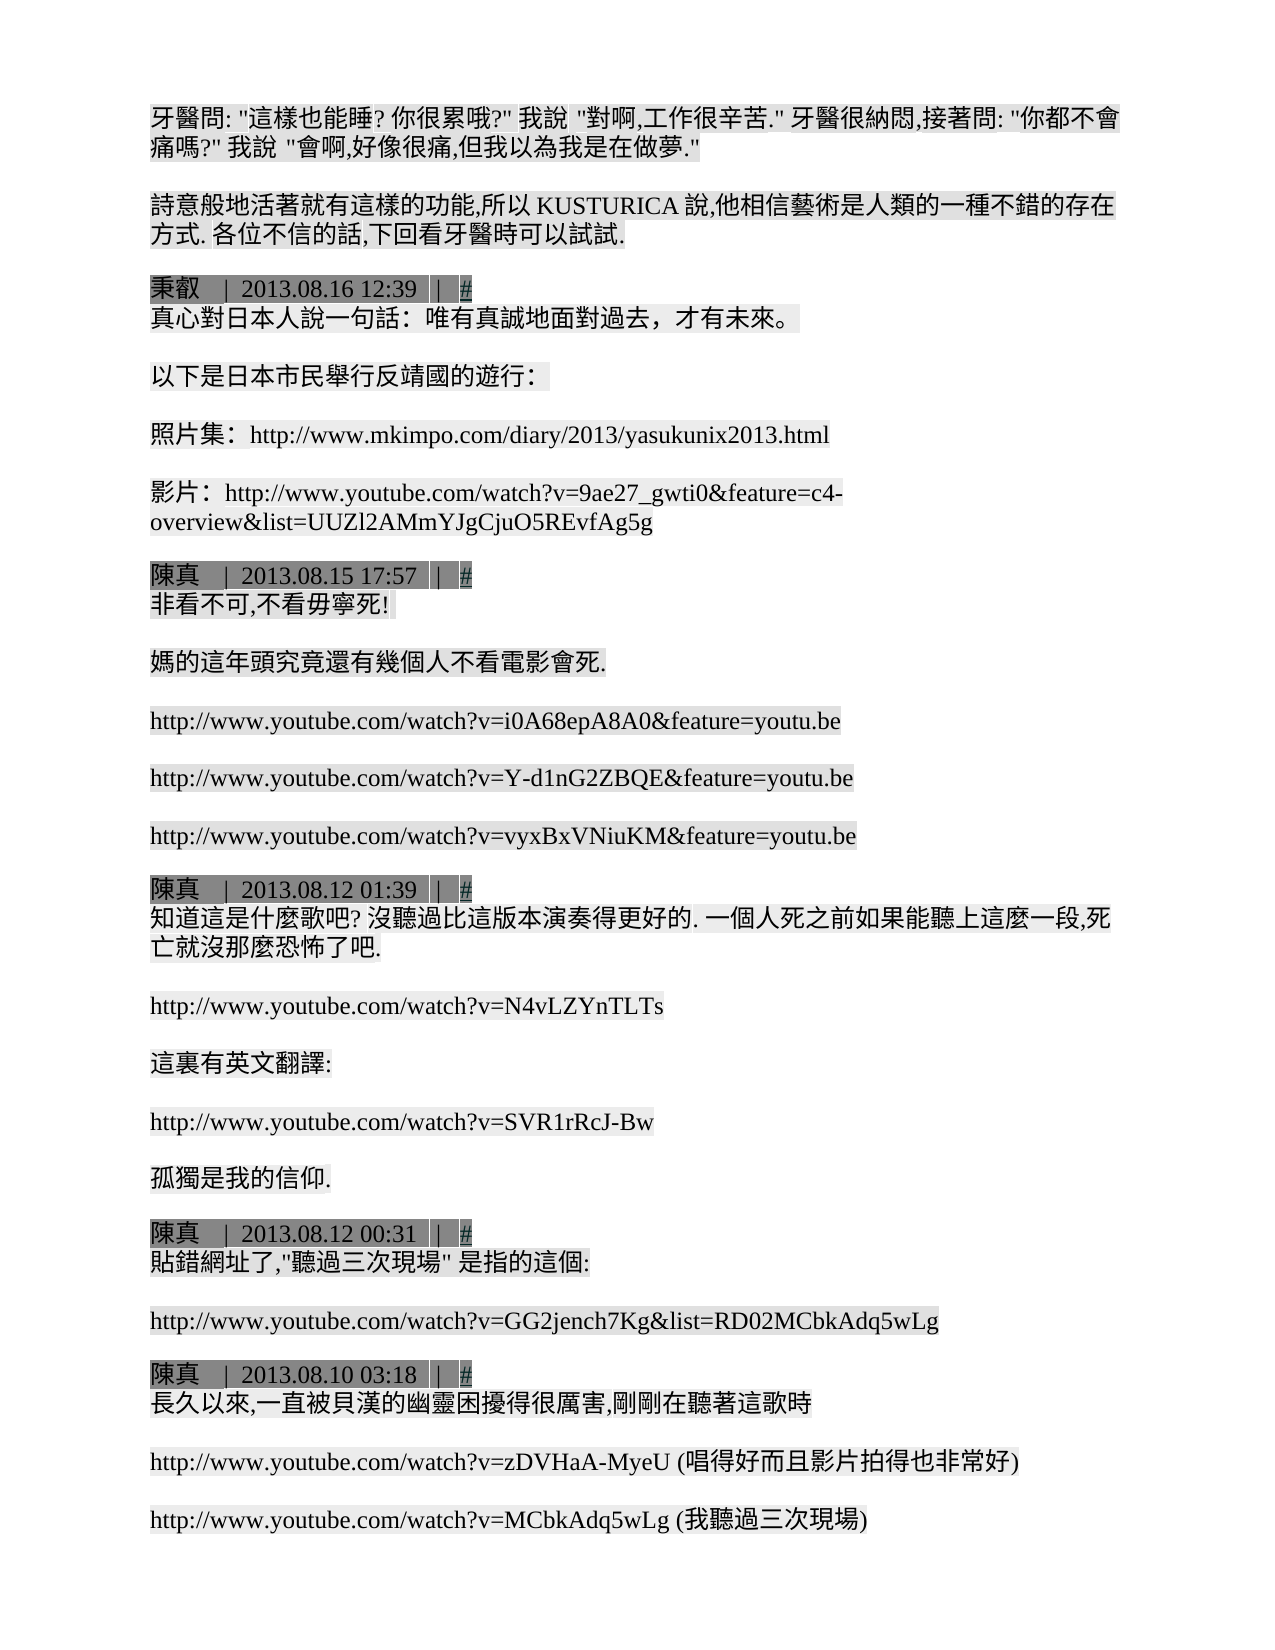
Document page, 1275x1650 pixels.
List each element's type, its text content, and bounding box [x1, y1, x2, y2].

text 真心對日本人說一句話：唯有真誠地面對過去，才有未來。 以下是日本市民舉行反靖國的遊行： 照片集：http://www.mkimpo.com/diary/2013/yasukunix2013.html 影片：http://www.youtube.com/watch?v=9ae27_gwti0&feature=c4-overview&list=UUZl2AMmYJgCjuO5REvfAg5g [150, 304, 1125, 536]
text 貼錯網址了,"聽過三次現場" 是指的這個: http://www.youtube.com/watch?v=GG2jench7Kg&list=RD02MCbkAdq5wLg [150, 1248, 1125, 1335]
text 陳真 | 2013.08.10 03:18 | # [150, 1360, 1125, 1389]
text 知道這是什麼歌吧? 沒聽過比這版本演奏得更好的. 一個人死之前如果能聽上這麼一段,死亡就沒那麼恐怖了吧. http://www.youtube.com/watch?v=N4vLZYnTLTs 這裏有英文翻譯: http://www.youtube.com/watch?v=SVR1rRcJ-Bw 孤獨是我的信仰. [150, 904, 1125, 1194]
text 秉叡 | 2013.08.16 12:39 | # [150, 274, 1125, 304]
text 陳真 | 2013.08.12 00:31 | # [150, 1219, 1125, 1248]
text 陳真 | 2013.08.12 01:39 | # [150, 875, 1125, 904]
text 非看不可,不看毋寧死! 媽的這年頭究竟還有幾個人不看電影會死. http://www.youtube.com/watch?v=i0A68epA8A0&feature=youtu.be http://www.youtube.com/watch?v=Y-d1nG2ZBQE&feature=youtu.be http://www.youtube.com/watch?v=vyxBxVNiuKM&feature=youtu.be [150, 590, 1125, 850]
text http://www.youtube.com/watch?v=i0A68epA8A0 台灣放映國外電影有個重大問題就是翻譯往往令人難以恭維. 我聽不懂kusturic的原文,但我看得懂英文,更懂得這個人,我明白他在講什麼. 英文應翻作 "藝術是人類一種理想的存在方式",而不是 "藝術證明我們的存在",存在哪需要證明? "爸爸出差時"有個小男孩,每當生活有著一些痛苦,那晚他就會夢遊. "亞歷桑那夢遊" 更誇張,魚和人分不清了,游來游去跟我一樣,最後卻游到魚缸裏任人把玩. 可當生活的一切依靠全毀,連愛人都香消玉隕,反倒游向了大海. 這是真的嗎? 當然不是,不過倒也不是假的,它既不真也不假,它只是一個夢. 存在主義者,例如否認自己是存在主義者的 MARTIN HEIDEGGER,例如 KIERKEGAARD,翻開其著作,似乎總脫離不了一個詩字. 俗人講起他們,難以言喻,只好一語道破,有的書名乾脆就叫做 LIVING POETICALLY--詩意般地活著. 別緊張,並不是教你要寫詩. 詩意跟你做什麼沒有任何關聯. 有一回,去參加拯救人類心靈的盛大會議回來,途經荒郊一片農田,夕陽無限,我馬上忘記回家的路,改道轉往夕陽的方向走,正當要接近一片美景時,突然看到一些果農忙於耕作,我頓時感到自慚形穢而不敢靠近. 這些人腳踏泥濘,也許不識幾個大字,但他們就是詩人也說不定;當然也有可能是一些混蛋誰知道? 一個人究竟活在夢裏或夢外,只有他自己知道,還有上帝也知道,他的阿那達應該也都知道.不過,很多人明明清醒得像個小黃瓜,卻喜歡講夢啊夢的故作夢幻狀;有些人剛好相反,努力腳踏實地,但卻凌空飛起. KUSTURICA說,生命如許痛苦,我們只好給自己打造一個精神王國,一個不受地心引力管轄的地方,所以他乾脆讓電影裏的角色個個飛起來. 自己飛不起來的就用繩子吊起來,通常越可悲的飛得越高. 達文西說,如果你曾飛過,你會連平常走路都仰望著天空. 荷索說,他必須往外太空尋找出路. 維根斯坦說,我寫的這 一切,無非也只是想叫你 "把地球整個丟一邊",不用鳥它了,因為凡屬地面上的東西都沒有價值. 有些人,盡一切努力想清醒,但一不小心就睡著,說起夢話來.倒還有著另一些人,他們卻在絲毫沒有夢的地方用擴音器和記者會,高聲高調地說夢. "亞歷桑那夢遊" 裏有句對白說: "如果你想知道一個人的靈魂,就看他做什麼樣的夢." 這電影很搞笑,但卻是KUSTURICA處於最憂鬱的時候所拍. 直到 "黑貓白貓" 就更搞笑了,歡樂大結局,一片陽光,KUSTURICA說,這時他已克服憂鬱,彷彿看見了光. 但我卻似乎依然可以感受到一種難言的悲傷. 波蘭斯基說,如果死後只能帶走一部片,他希望墳前放著他的 "戰地琴人". 我倒是希望上帝允許我多帶幾部電影離開人世,至少也要三部. 依我目前的規畫準備帶這三部: 亞歷桑那夢遊,俘虜(大島渚),聖殤(金基德). 這些片有點陰暗,但全都跟外太空有關. 如果一個人只能帶走一部,那我希望墳前放的是 "亞歷桑那夢遊". 生前不可得的,死後總能如願,當你只剩靈魂飄渺,看是大海或外太空都不是難事了,地心引力這回總算放過你了. 藝術不會證明我們的什麼存在;藝術不是一種作品,而是一種想望,一種信仰,一種對於地心引力的態度. 有些不知道是想不開還是想得很開的人,連走路都忍不住要仰望著天空,為什麼? 因為他給自己說了個故事,做了個夢,把他的靈魂寄託在那無人之境,那個沒有地心引力的黑貓白貓共和國. P.S.: 有人常糾正說我把這留言板搞得脫線,讓大家不敢在此暢談國事天下事等正經事. 這當然亦非我所樂見. 大家要寫什麼請隨意,只要遵守天條便可,不用有壓力. 吾友柏楊有詩云: "國仇家恨難揮淚,且把心情做笑聲." 現實上的事,諸多可悲,常感無言,不如說笑解夢. 話說前些天下了班,精疲力竭之餘,趕著去看牙醫補蛀牙.醫師說,待會會很痛,我要給你打麻藥. 我一心想為人類做點事,想承受一下一些微不足道的痛苦,所以就說 "不用不用,不用打麻藥,謝謝謝謝. 我可以忍受看看." 醫生很訝異說,"那你痛的時候就揮揮手,我們再看看要不要打麻藥." 不知道過了多久,醫師把我叫醒,臉色大驚地說: "啥咪?!!! 你睡著了?!!" 我雄雄被叫醒,嚇一跳,心裏想: "這是哪裏? 我怎麼會在這裏?" 牙醫問: "這樣也能睡? 你很累哦?" 我說 "對啊,工作很辛苦." 牙醫很納悶,接著問: "你都不會痛嗎?" 我說 "會啊,好像很痛,但我以為我是在做夢." 詩意般地活著就有這樣的功能,所以KUSTURICA說,他相信藝術是人類的一種不錯的存在方式. 各位不信的話,下回看牙醫時可以試試. [150, 75, 1125, 249]
text 陳真 | 2013.08.15 17:57 | # [150, 561, 1125, 590]
text 長久以來,一直被貝漢的幽靈困擾得很厲害,剛剛在聽著這歌時 http://www.youtube.com/watch?v=zDVHaA-MyeU (唱得好而且影片拍得也非常好) http://www.youtube.com/watch?v=MCbkAdq5wLg (我聽過三次現場) [150, 1389, 1125, 1563]
